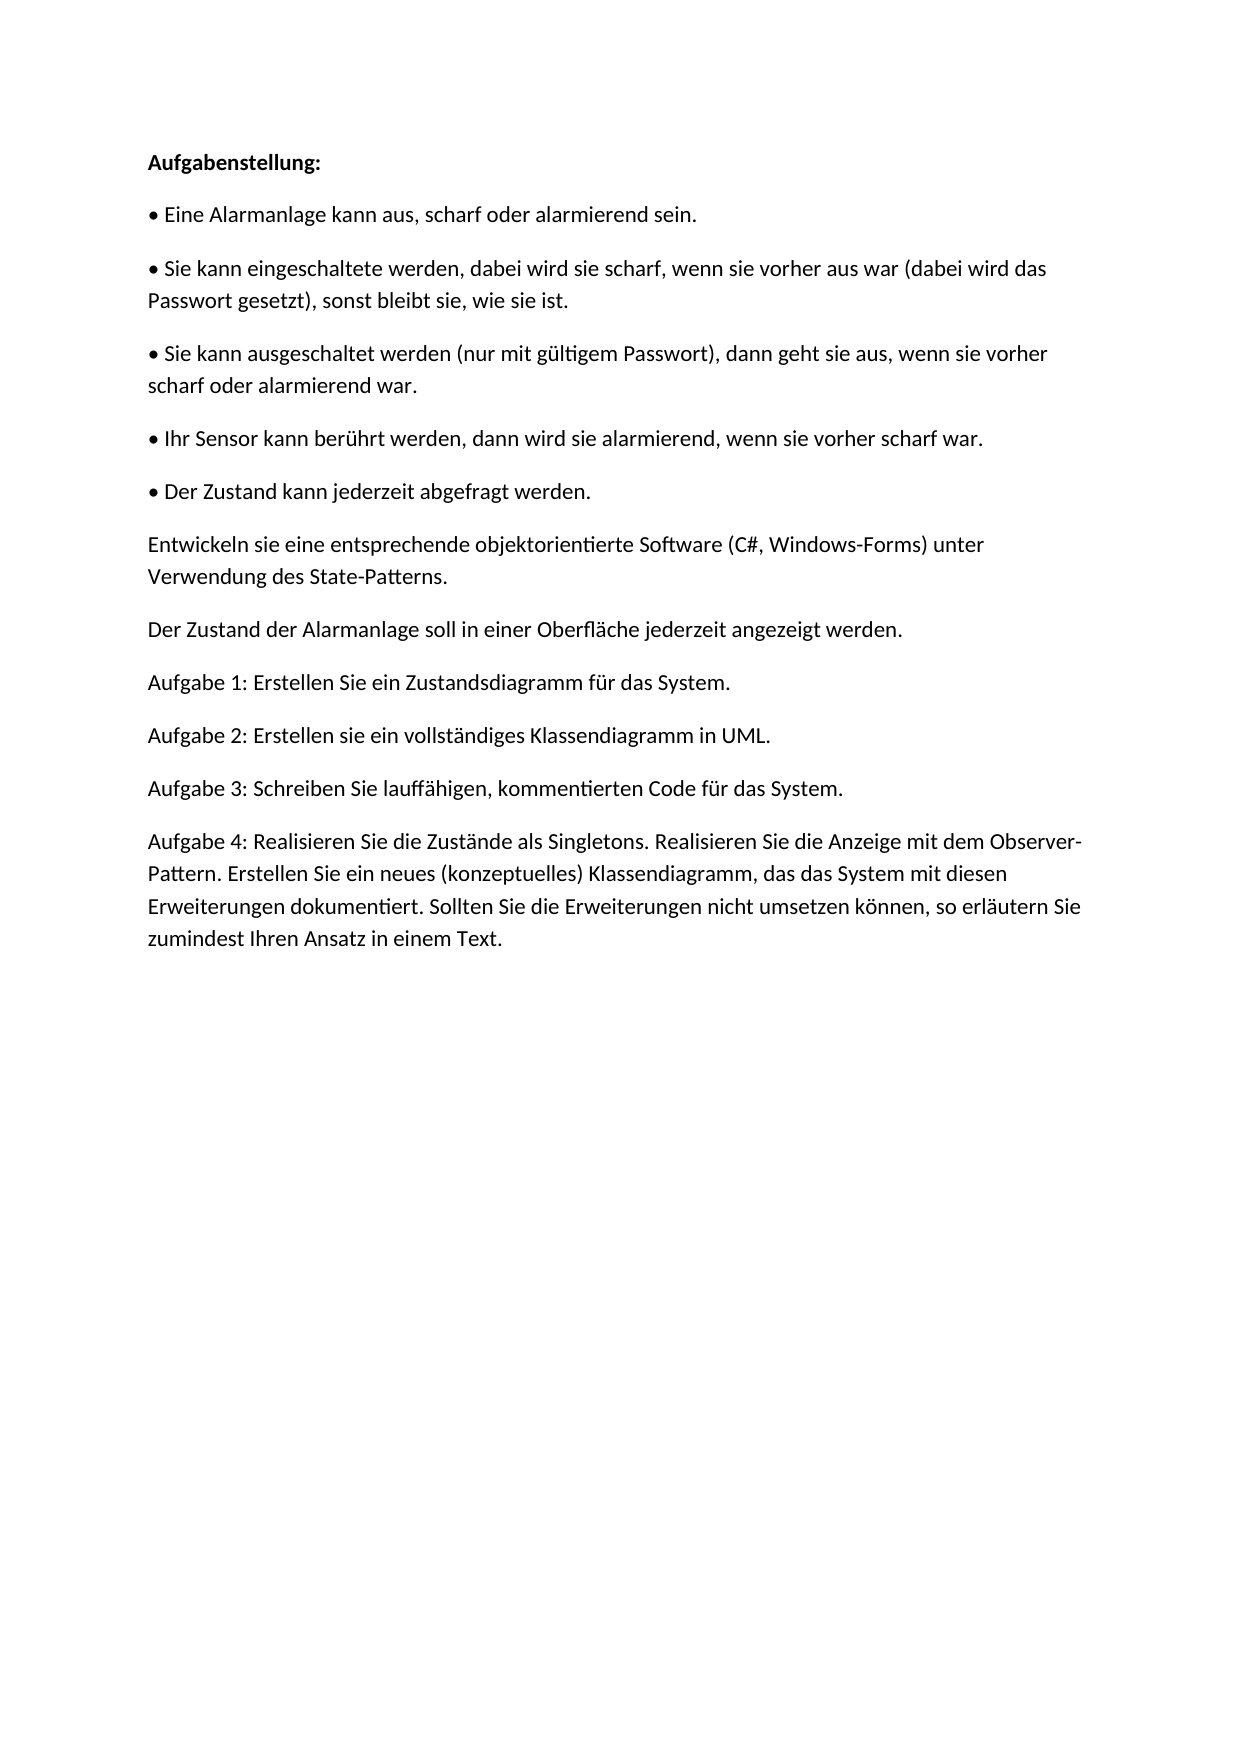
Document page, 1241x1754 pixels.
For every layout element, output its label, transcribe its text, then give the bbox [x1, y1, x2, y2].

text Aufgabe 4: Realisieren Sie die Zustände als Singletons. Realisieren Sie die Anzeige mit dem Observer-Pattern. Erstellen Sie ein neues (konzeptuelles) Klassendiagramm, das das System mit diesen Erweiterungen dokumentiert. Sollten Sie die Erweiterungen nicht umsetzen können, so erläutern Sie zumindest Ihren Ansatz in einem Text. [148, 827, 1093, 952]
text Aufgabe 2: Erstellen sie ein vollständiges Klassendiagramm in UML. [148, 721, 1093, 749]
text • Sie kann ausgeschaltet werden (nur mit gültigem Passwort), dann geht sie aus, wenn sie vorher scharf oder alarmierend war. [148, 339, 1093, 399]
text Aufgabe 1: Erstellen Sie ein Zustandsdiagramm für das System. [148, 668, 1093, 696]
text • Der Zustand kann jederzeit abgefragt werden. [148, 477, 1093, 505]
text • Eine Alarmanlage kann aus, scharf oder alarmierend sein. [148, 201, 1093, 229]
text • Sie kann eingeschaltete werden, dabei wird sie scharf, wenn sie vorher aus war (dabei wird das Passwort gesetzt), sonst bleibt sie, wie sie ist. [148, 254, 1093, 314]
text Aufgabe 3: Schreiben Sie lauffähigen, kommentierten Code für das System. [148, 774, 1093, 802]
text • Ihr Sensor kann berührt werden, dann wird sie alarmierend, wenn sie vorher scharf war. [148, 424, 1093, 452]
text Aufgabenstellung: [148, 148, 1093, 176]
text Der Zustand der Alarmanlage soll in einer Oberfläche jederzeit angezeigt werden. [148, 615, 1093, 643]
text Entwickeln sie eine entsprechende objektorientierte Software (C#, Windows-Forms) unter Verwendung des State-Patterns. [148, 530, 1093, 590]
